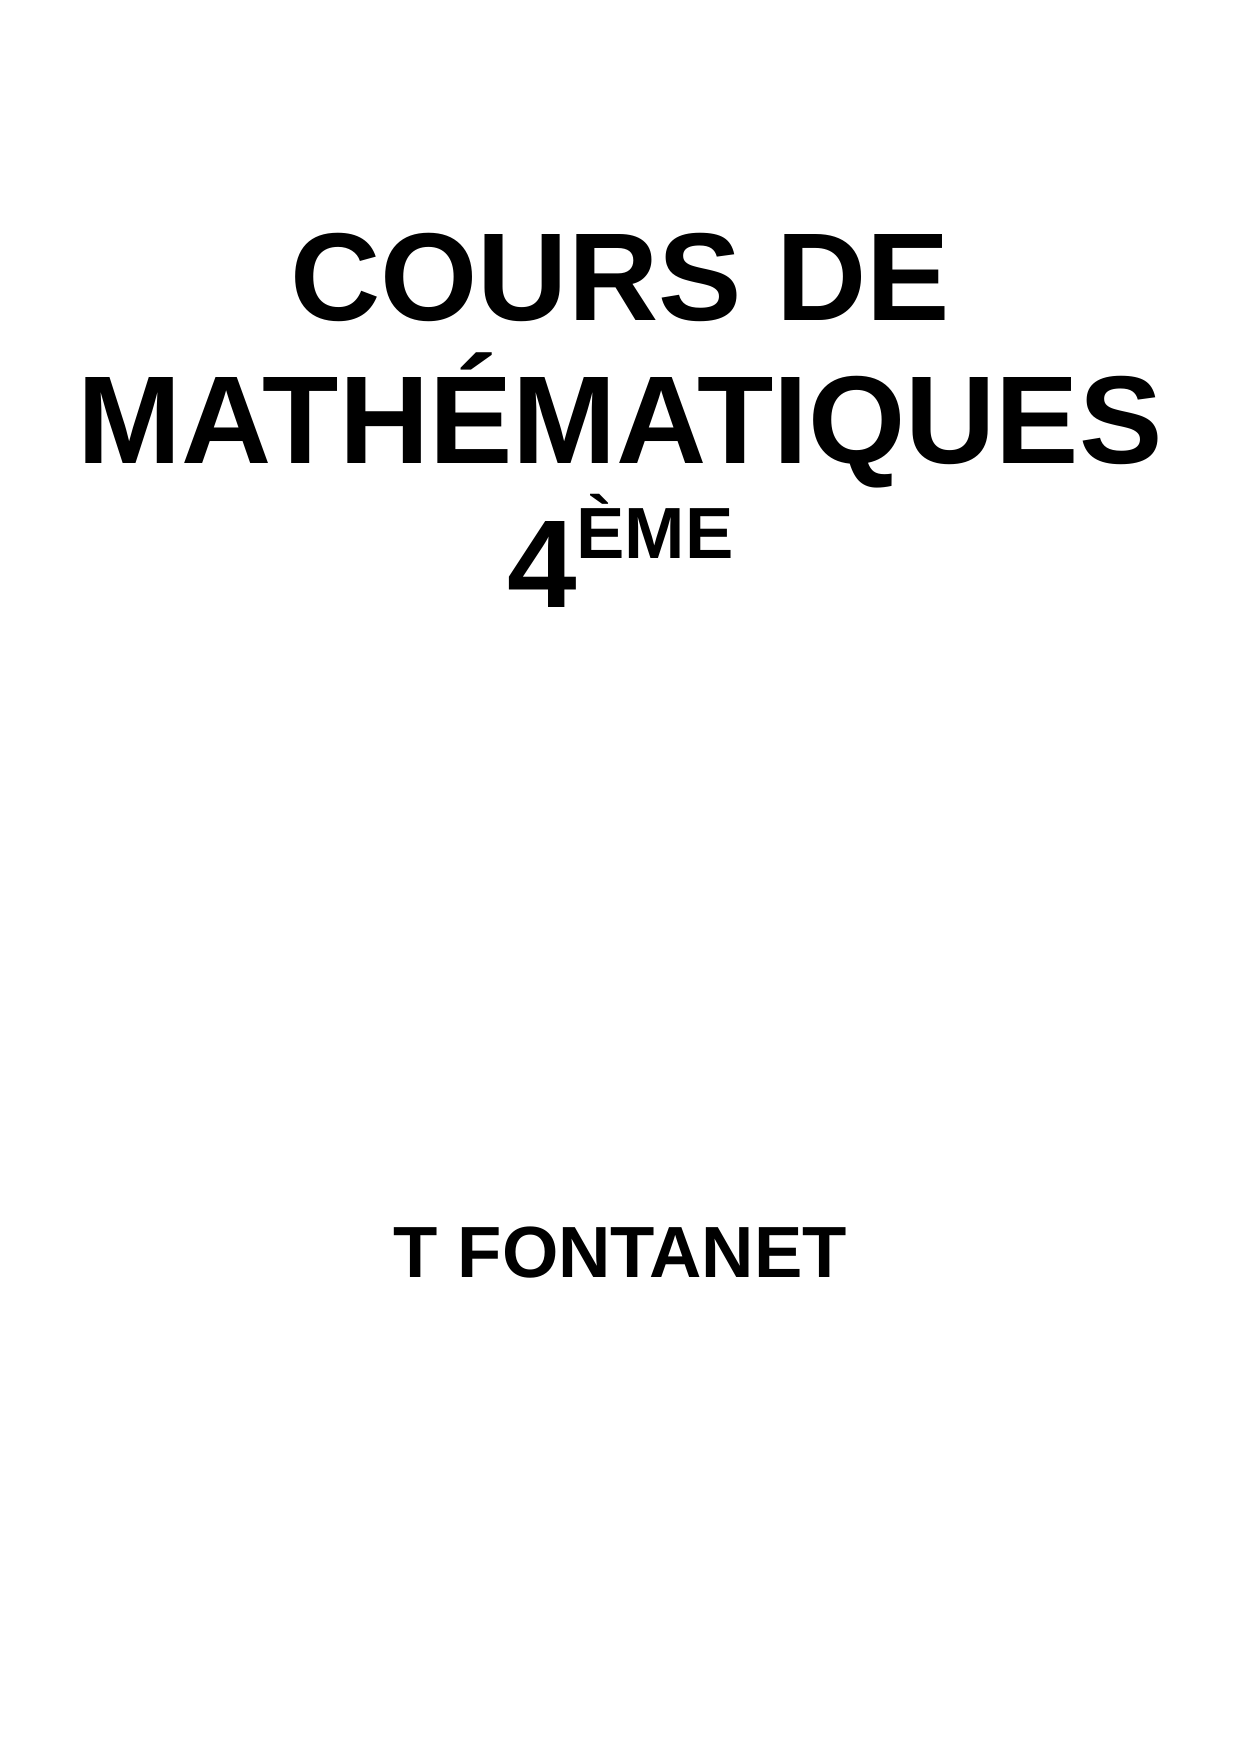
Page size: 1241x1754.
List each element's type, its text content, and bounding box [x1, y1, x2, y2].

text Mathématiques [59, 347, 1181, 490]
text cours de [59, 203, 1181, 347]
text 4ème [59, 490, 1181, 634]
text T Fontanet [59, 1209, 1181, 1353]
